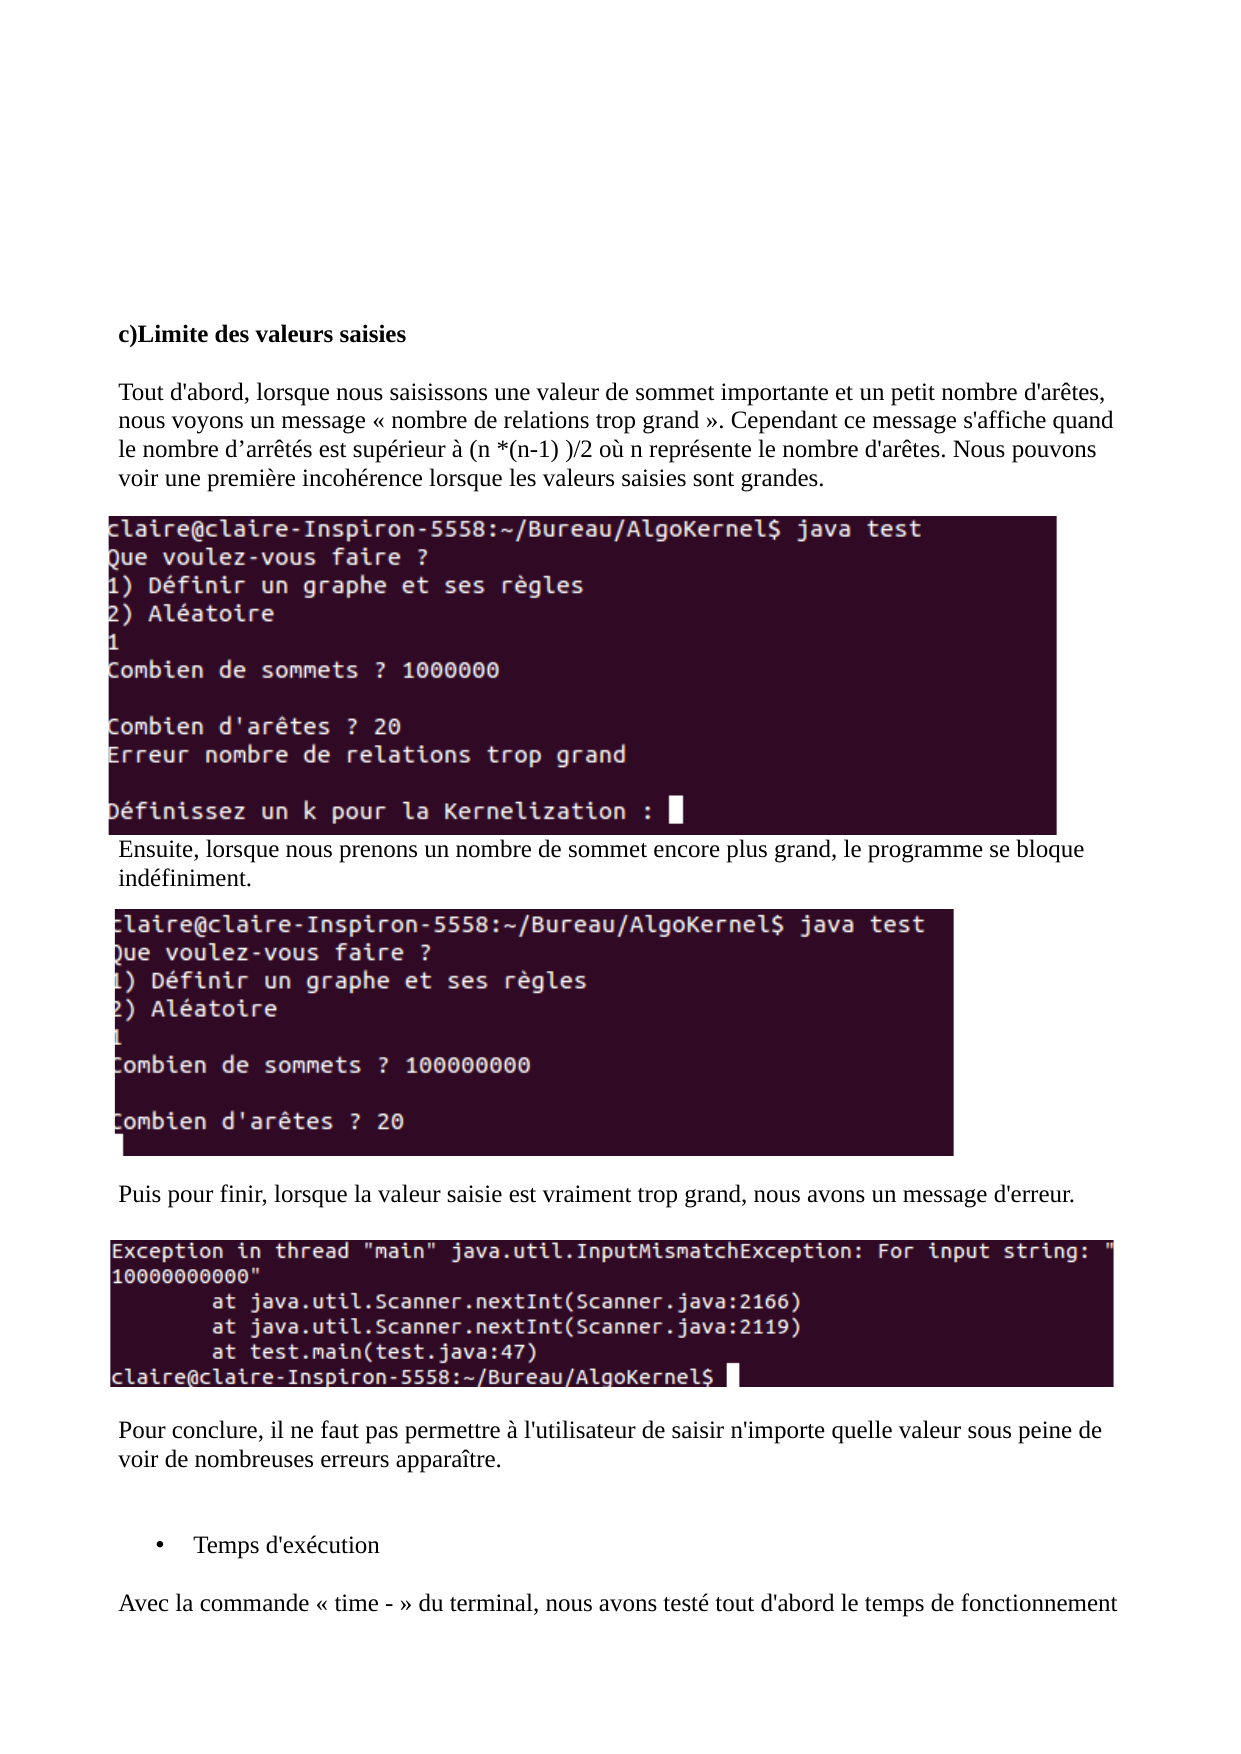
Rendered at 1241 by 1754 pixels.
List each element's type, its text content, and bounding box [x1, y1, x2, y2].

list Temps d'exécution [156, 1531, 1122, 1559]
text Tout d'abord, lorsque nous saisissons une valeur de sommet importante et un petit nombre d'arêtes, nous voyons un message « nombre de relations trop grand ». Cependant ce message s'affiche quand le nombre d’arrêtés est supérieur à (n *(n-1) )/2 où n représente le nombre d'arêtes. Nous pouvons voir une première incohérence lorsque les valeurs saisies sont grandes. [118, 377, 1122, 492]
picture [114, 909, 954, 1156]
picture [108, 516, 1057, 835]
text Ensuite, lorsque nous prenons un nombre de sommet encore plus grand, le programme se bloque indéfiniment. [118, 521, 1122, 892]
text Puis pour finir, lorsque la valeur saisie est vraiment trop grand, nous avons un message d'erreur. [118, 1179, 1122, 1208]
text Avec la commande « time - » du terminal, nous avons testé tout d'abord le temps de fonctionnement [118, 1588, 1122, 1617]
text Pour conclure, il ne faut pas permettre à l'utilisateur de saisir n'importe quelle valeur sous peine de voir de nombreuses erreurs apparaître. [118, 1416, 1122, 1473]
picture [110, 1240, 1115, 1387]
text c)Limite des valeurs saisies [118, 319, 1122, 348]
